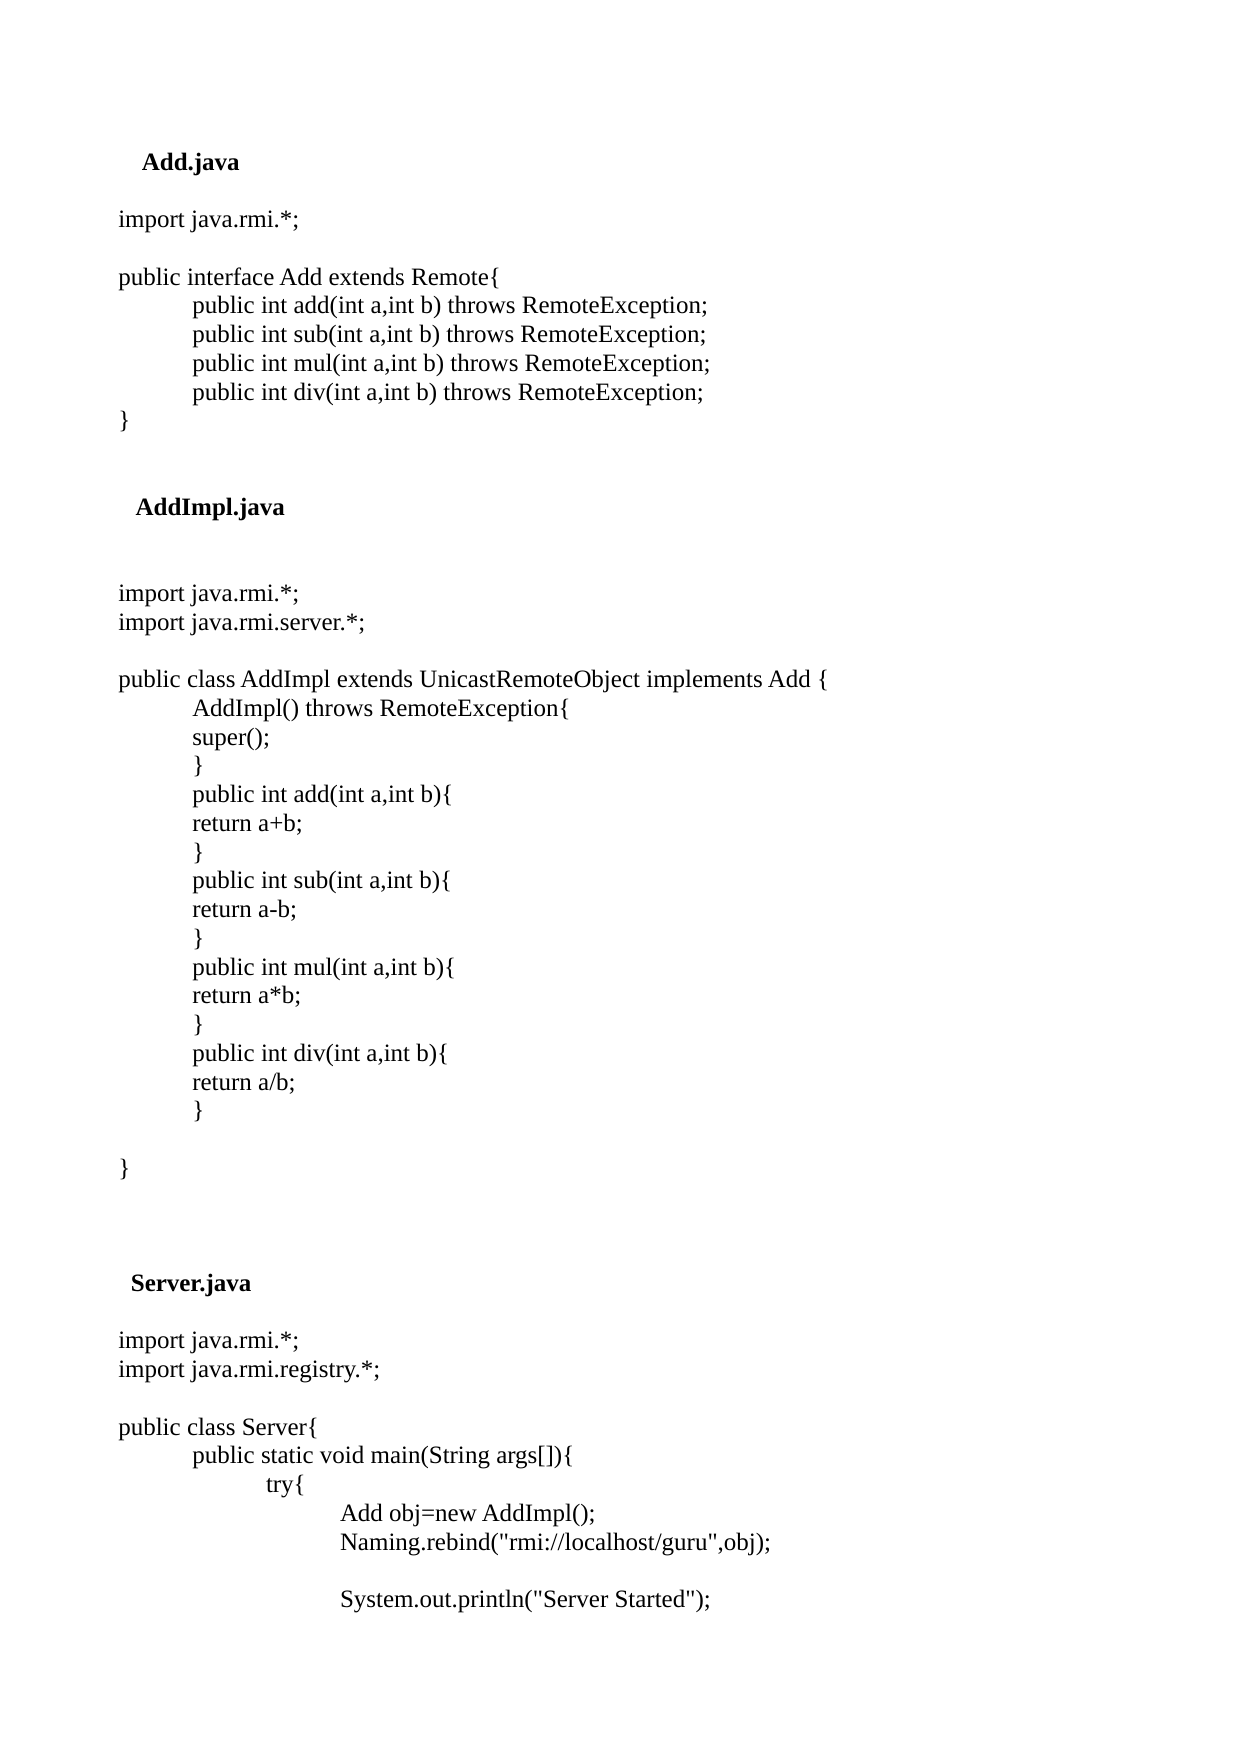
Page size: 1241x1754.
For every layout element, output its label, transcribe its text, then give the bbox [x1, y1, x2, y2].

text Add obj=new AddImpl(); [118, 1498, 1122, 1527]
text try{ [118, 1469, 1122, 1498]
text import java.rmi.*; [118, 204, 1122, 233]
text import java.rmi.server.*; [118, 607, 1122, 636]
text public int sub(int a,int b){ [118, 866, 1122, 894]
text return a-b; [118, 894, 1122, 923]
text public int add(int a,int b) throws RemoteException; [118, 291, 1122, 319]
text super(); [118, 722, 1122, 751]
text Naming.rebind("rmi://localhost/guru",obj); [118, 1527, 1122, 1556]
text } [118, 923, 1122, 952]
text import java.rmi.*; [118, 1326, 1122, 1354]
text } [118, 751, 1122, 779]
text return a*b; [118, 981, 1122, 1009]
text public interface Add extends Remote{ [118, 262, 1122, 291]
text public int mul(int a,int b){ [118, 952, 1122, 981]
text return a+b; [118, 808, 1122, 837]
text public int div(int a,int b) throws RemoteException; [118, 377, 1122, 406]
text } [118, 837, 1122, 866]
text } [118, 406, 1122, 434]
text public int sub(int a,int b) throws RemoteException; [118, 319, 1122, 348]
text return a/b; [118, 1067, 1122, 1096]
text Add.java [118, 147, 1122, 176]
text public class AddImpl extends UnicastRemoteObject implements Add { [118, 664, 1122, 693]
text public int add(int a,int b){ [118, 779, 1122, 808]
text } [118, 1153, 1122, 1182]
text AddImpl() throws RemoteException{ [118, 693, 1122, 722]
text } [118, 1096, 1122, 1124]
text } [118, 1009, 1122, 1038]
text public static void main(String args[]){ [118, 1441, 1122, 1469]
text public int mul(int a,int b) throws RemoteException; [118, 348, 1122, 377]
text public int div(int a,int b){ [118, 1038, 1122, 1067]
text System.out.println("Server Started"); [118, 1584, 1122, 1613]
text import java.rmi.*; [118, 578, 1122, 607]
text import java.rmi.registry.*; [118, 1354, 1122, 1383]
text Server.java [118, 1268, 1122, 1297]
text AddImpl.java [118, 492, 1122, 521]
text public class Server{ [118, 1412, 1122, 1441]
